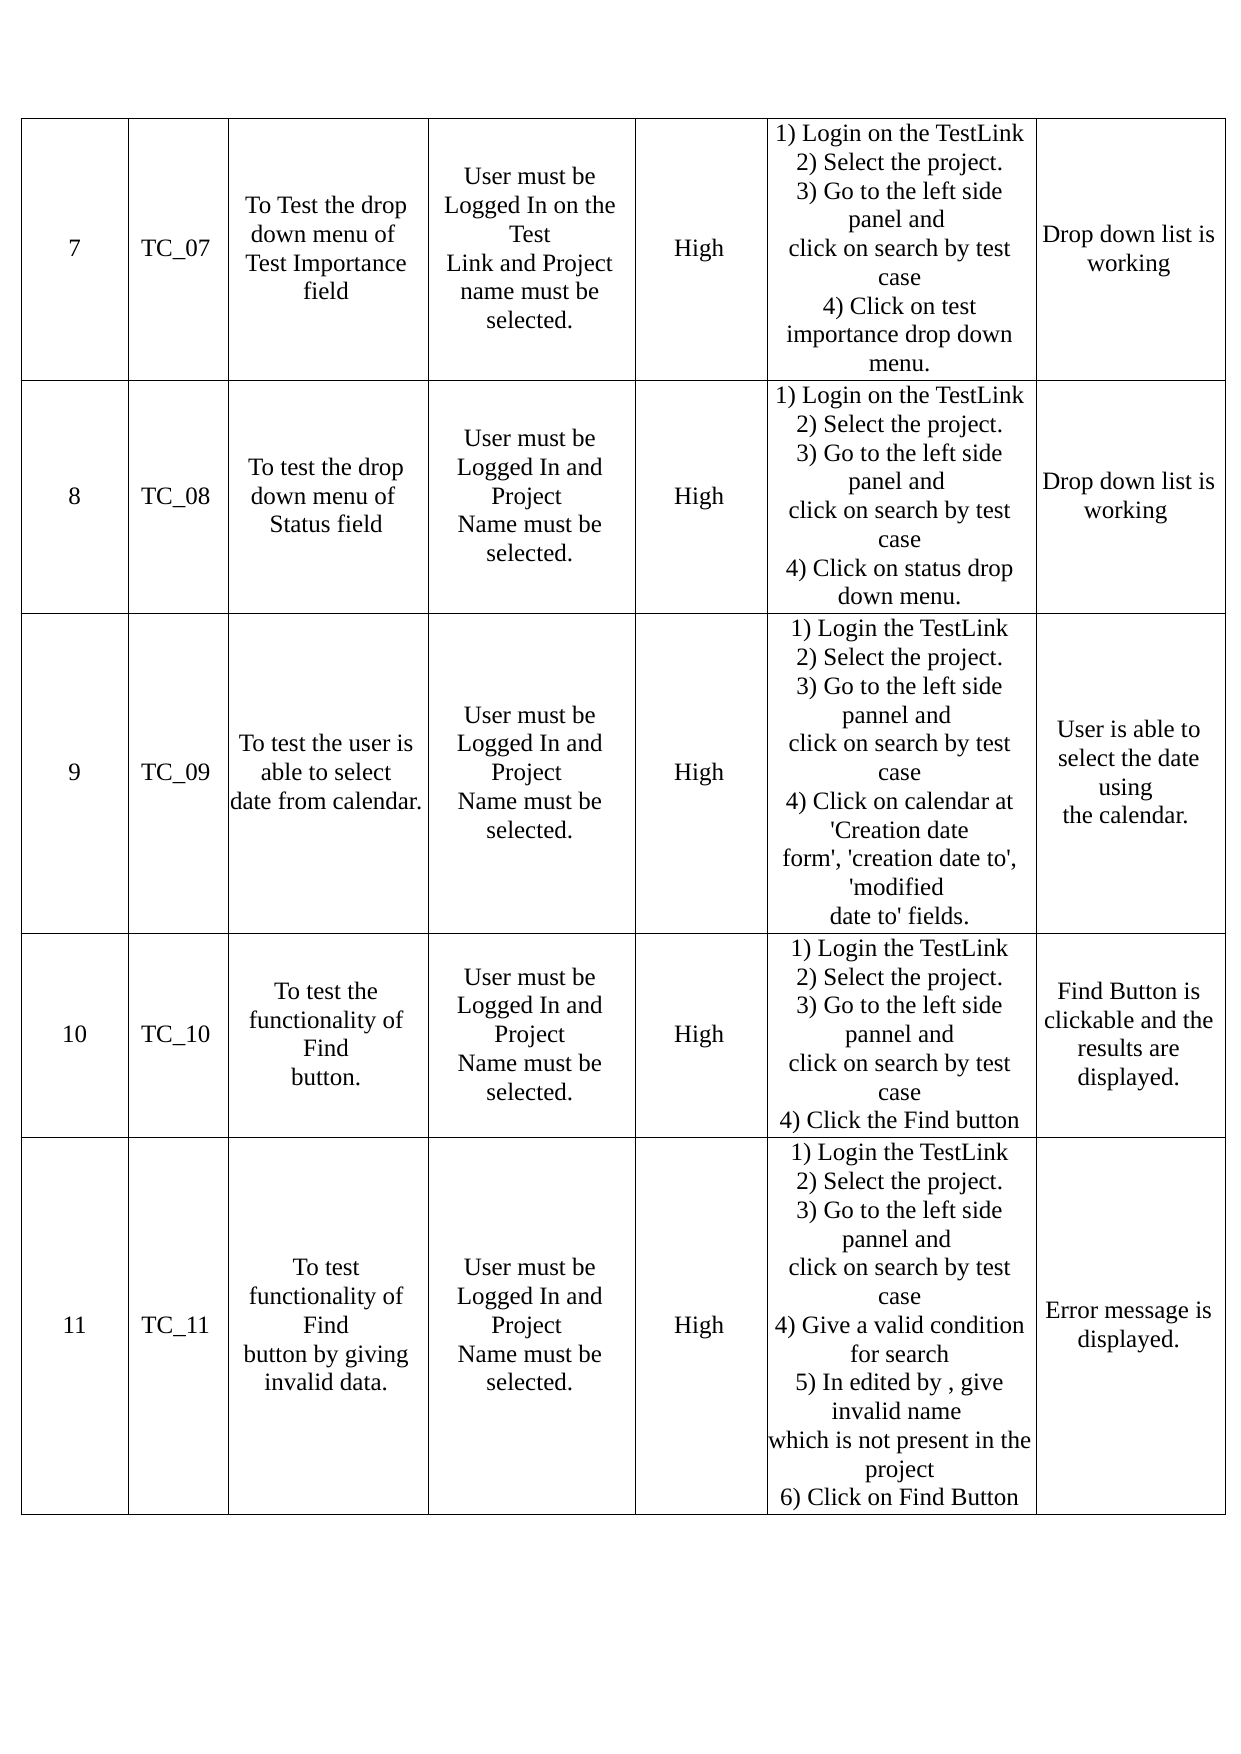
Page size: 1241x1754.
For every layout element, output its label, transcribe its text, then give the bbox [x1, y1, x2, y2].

table_cell 8 [22, 381, 128, 613]
table_cell High [636, 614, 767, 933]
table_cell Drop down list is working [1037, 381, 1225, 613]
table_cell To test the user is able to select date from calendar. [229, 614, 428, 933]
table_cell TC_08 [129, 381, 228, 613]
table_cell 1) Login on the TestLink 2) Select the project. 3) Go to the left side panel and click on search by test case 4) Click on test importance drop down menu. [768, 119, 1036, 380]
table_cell User is able to select the date using the calendar. [1037, 614, 1225, 933]
table_cell User must be Logged In on the Test Link and Project name must be selected. [429, 119, 635, 380]
table_cell High [636, 119, 767, 380]
table_cell User must be Logged In and Project Name must be selected. [429, 1138, 635, 1514]
table_cell To test the drop down menu of Status field [229, 381, 428, 613]
table_cell TC_09 [129, 614, 228, 933]
table_cell To test functionality of Find button by giving invalid data. [229, 1138, 428, 1514]
table_cell High [636, 934, 767, 1137]
table_cell User must be Logged In and Project Name must be selected. [429, 934, 635, 1137]
table_cell 1) Login the TestLink 2) Select the project. 3) Go to the left side pannel and click on search by test case 4) Click on calendar at 'Creation date form', 'creation date to', 'modified date to' fields. [768, 614, 1036, 933]
table_cell User must be Logged In and Project Name must be selected. [429, 381, 635, 613]
table_cell 1) Login on the TestLink 2) Select the project. 3) Go to the left side panel and click on search by test case 4) Click on status drop down menu. [768, 381, 1036, 613]
table_cell High [636, 381, 767, 613]
table_cell 1) Login the TestLink 2) Select the project. 3) Go to the left side pannel and click on search by test case 4) Give a valid condition for search 5) In edited by , give invalid name which is not present in the project 6) Click on Find Button [768, 1138, 1036, 1514]
table_cell Drop down list is working [1037, 119, 1225, 380]
table_cell Error message is displayed. [1037, 1138, 1225, 1514]
table_cell Find Button is clickable and the results are displayed. [1037, 934, 1225, 1137]
table_cell High [636, 1138, 767, 1514]
table_cell 1) Login the TestLink 2) Select the project. 3) Go to the left side pannel and click on search by test case 4) Click the Find button [768, 934, 1036, 1137]
table_cell 11 [22, 1138, 128, 1514]
table_cell 9 [22, 614, 128, 933]
table_cell 10 [22, 934, 128, 1137]
table_cell TC_07 [129, 119, 228, 380]
table_cell User must be Logged In and Project Name must be selected. [429, 614, 635, 933]
table_cell 7 [22, 119, 128, 380]
table_cell To test the functionality of Find button. [229, 934, 428, 1137]
table_cell TC_11 [129, 1138, 228, 1514]
table_cell To Test the drop down menu of Test Importance field [229, 119, 428, 380]
table_cell TC_10 [129, 934, 228, 1137]
